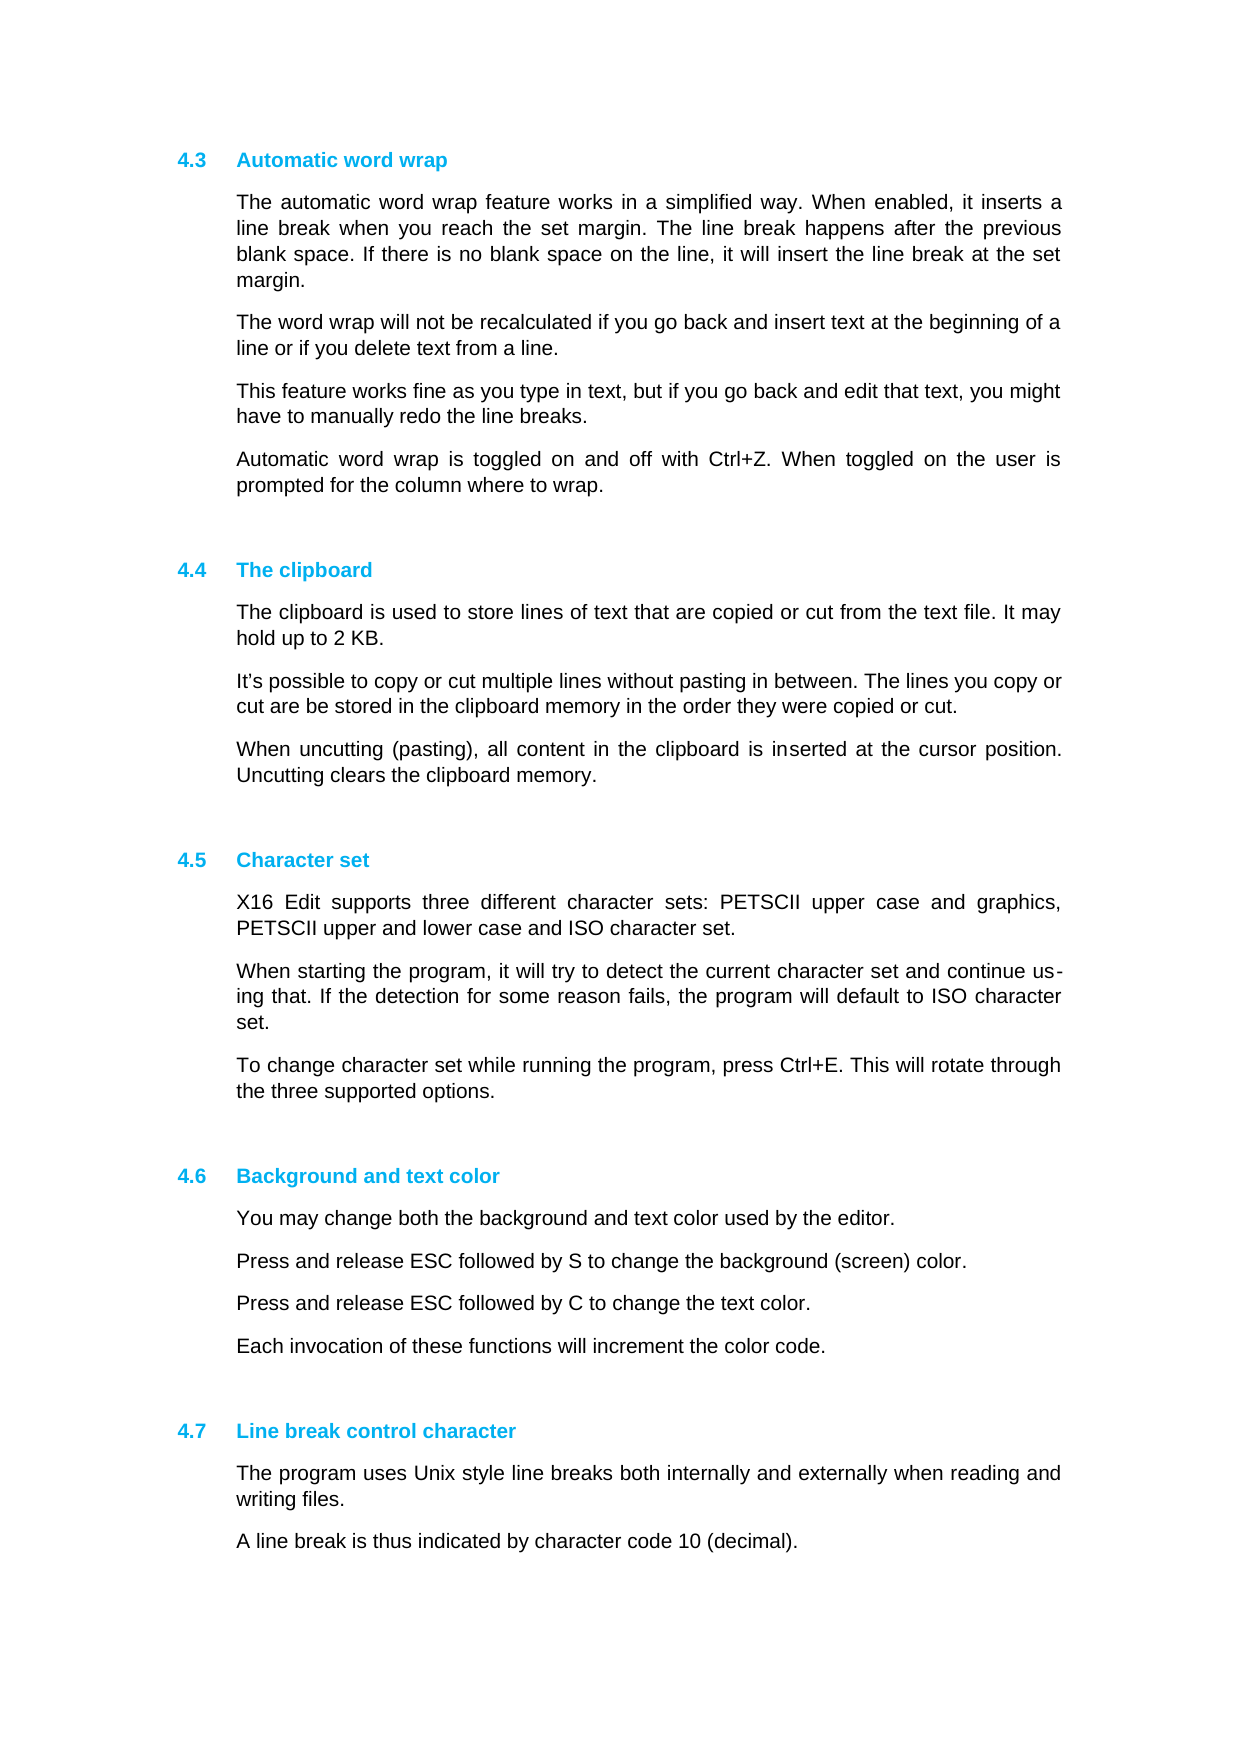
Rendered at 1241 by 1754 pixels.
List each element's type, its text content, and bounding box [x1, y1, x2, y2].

text Press and release ESC followed by C to change the text color. [236, 1291, 1063, 1315]
text Press and release ESC followed by S to change the background (screen) color. [236, 1248, 1063, 1272]
text A line break is thus indicated by character code 10 (decimal). [236, 1529, 1063, 1553]
text The program uses Unix style line breaks both internally and externally when reading and writing files. [236, 1461, 1063, 1511]
text When starting the program, it will try to detect the current character set and continue us­ing that. If the detection for some reason fails, the program will default to ISO character set. [236, 958, 1063, 1034]
text The automatic word wrap feature works in a simplified way. When enabled, it inserts a line break when you reach the set margin. The line break happens after the previous blank space. If there is no blank space on the line, it will insert the line break at the set margin. [236, 190, 1063, 292]
text This feature works fine as you type in text, but if you go back and edit that text, you might have to manually redo the line breaks. [236, 378, 1063, 428]
text X16 Edit supports three different character sets: PETSCII upper case and graphics, PETSCII upper and lower case and ISO character set. [236, 890, 1063, 940]
text You may change both the background and text color used by the editor. [236, 1206, 1063, 1230]
text 4.4 The clipboard [177, 558, 1063, 582]
text Automatic word wrap is toggled on and off with Ctrl+Z. When toggled on the user is prompted for the column where to wrap. [236, 447, 1063, 497]
text Each invocation of these functions will increment the color code. [236, 1333, 1063, 1357]
text 4.5 Character set [177, 848, 1063, 872]
text 4.6 Background and text color [177, 1163, 1063, 1187]
text The clipboard is used to store lines of text that are copied or cut from the text file. It may hold up to 2 KB. [236, 600, 1063, 650]
text The word wrap will not be recalculated if you go back and insert text at the beginning of a line or if you delete text from a line. [236, 310, 1063, 360]
text It’s possible to copy or cut multiple lines without pasting in between. The lines you copy or cut are be stored in the clipboard memory in the order they were copied or cut. [236, 668, 1063, 718]
text When uncutting (pasting), all content in the clipboard is in­serted at the cursor position. Uncutting clears the clipboard memory. [236, 737, 1063, 787]
text To change character set while running the program, press Ctrl+E. This will rotate through the three supported options. [236, 1053, 1063, 1102]
text 4.7 Line break control character [177, 1418, 1063, 1442]
text 4.3 Automatic word wrap [177, 148, 1063, 172]
